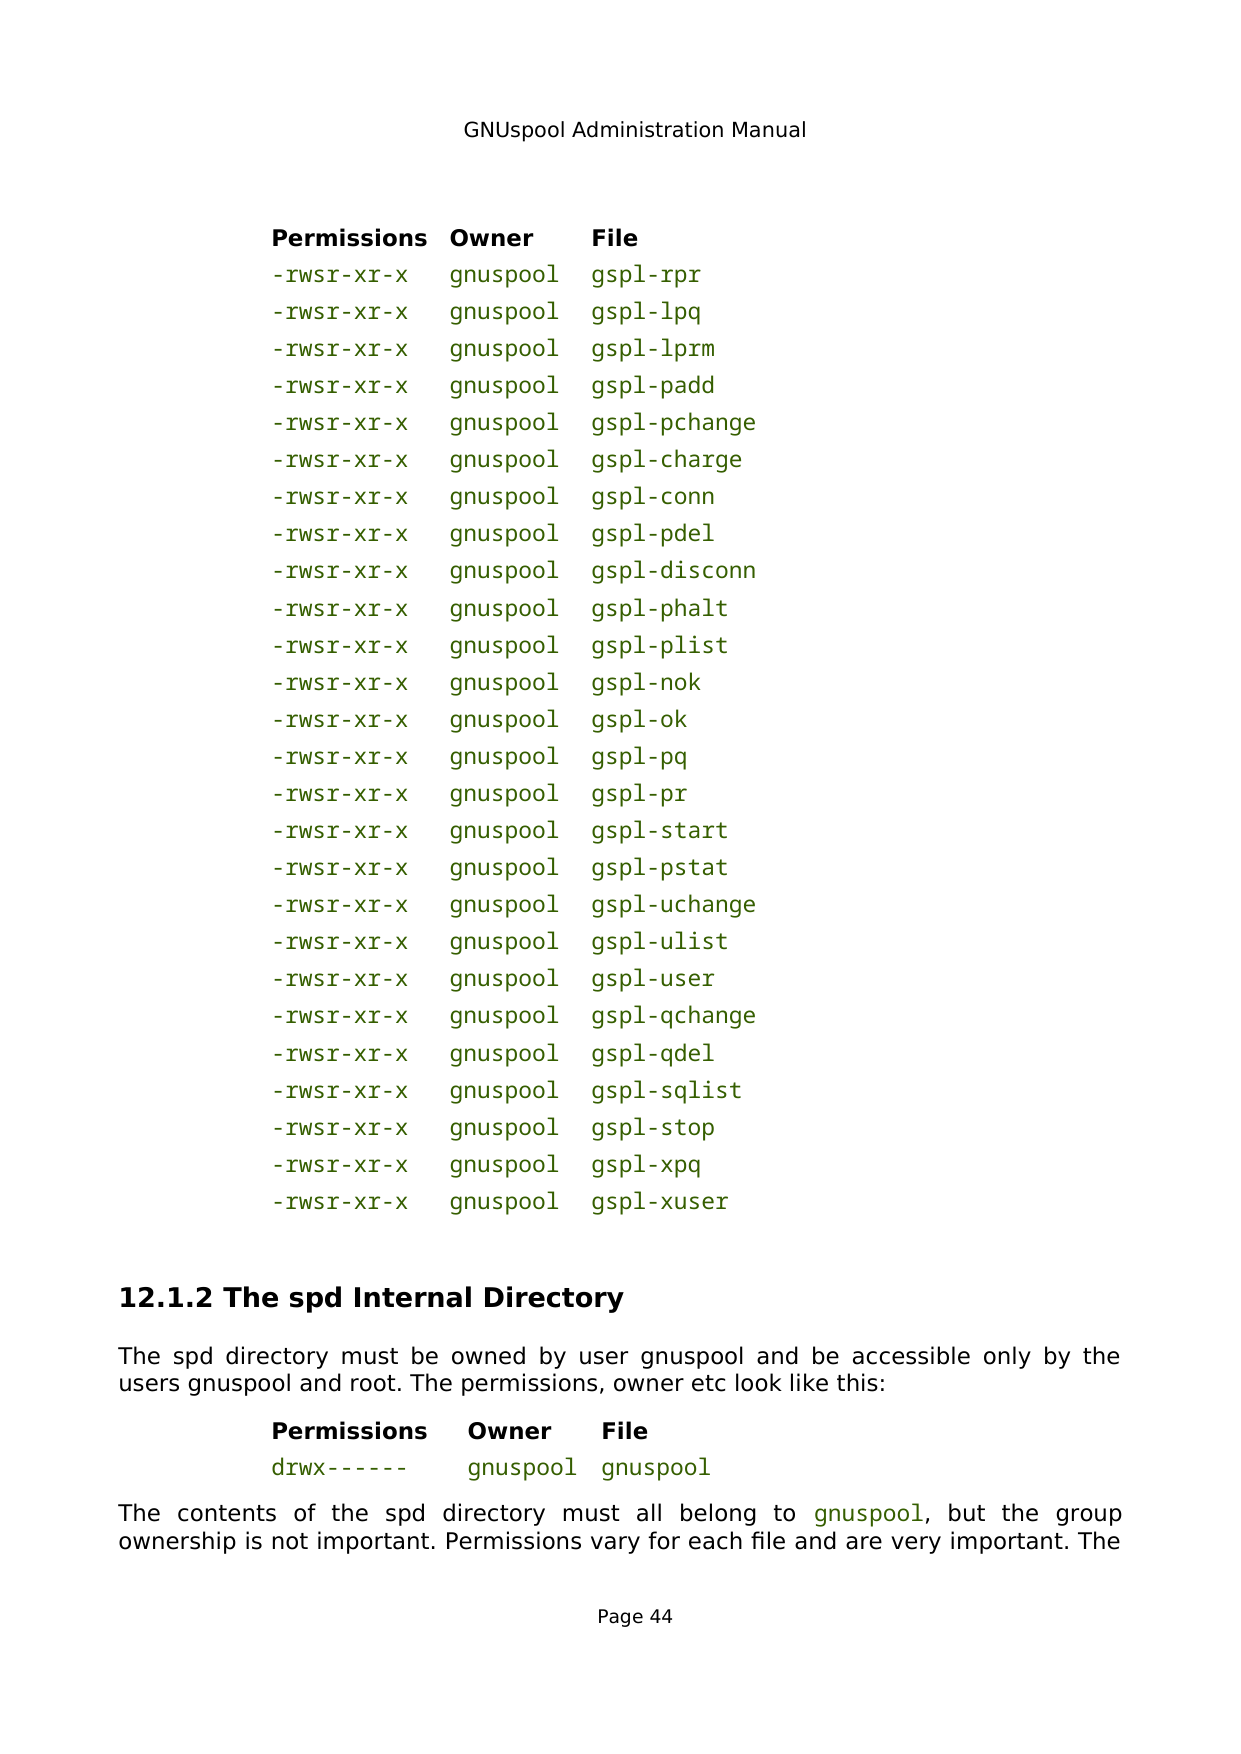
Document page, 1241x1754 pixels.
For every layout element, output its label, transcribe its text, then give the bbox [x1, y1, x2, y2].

table_cell -rwsr-xr-x [268, 1108, 446, 1145]
table_cell -rwsr-xr-x [268, 1182, 446, 1219]
table_cell -rwsr-xr-x [268, 1071, 446, 1108]
table_cell gspl-qchange [588, 996, 786, 1033]
table_cell gspl-uchange [588, 885, 786, 922]
subtitle The spd Internal Directory [118, 1282, 1123, 1314]
table_cell gnuspool [446, 848, 588, 885]
table_cell -rwsr-xr-x [268, 811, 446, 848]
table_cell -rwsr-xr-x [268, 700, 446, 737]
table_cell gnuspool [446, 329, 588, 366]
table_cell gnuspool [446, 885, 588, 922]
table_cell gnuspool [446, 366, 588, 403]
table_cell drwx------ [268, 1448, 464, 1485]
text The spd directory must be owned by user gnuspool and be accessible only by the users gnuspool and root. The permissions, owner etc look like this: [118, 1343, 1123, 1397]
table_cell gspl-charge [588, 440, 786, 477]
table_cell gnuspool [465, 1448, 598, 1485]
table_cell -rwsr-xr-x [268, 922, 446, 959]
table_cell gspl-lprm [588, 329, 786, 366]
table_cell gnuspool [446, 477, 588, 514]
table_cell gspl-ulist [588, 922, 786, 959]
table_cell gspl-start [588, 811, 786, 848]
table_cell -rwsr-xr-x [268, 737, 446, 774]
text The contents of the spd directory must all belong to gnuspool, but the group ownership is not important. Permissions vary for each file and are very important. The [118, 1497, 1123, 1554]
table_cell gnuspool [446, 1034, 588, 1071]
table_cell gspl-pdel [588, 514, 786, 551]
table_cell gspl-phalt [588, 589, 786, 626]
table_cell -rwsr-xr-x [268, 589, 446, 626]
table_cell gspl-user [588, 959, 786, 996]
table_cell -rwsr-xr-x [268, 626, 446, 663]
table_cell gspl-pq [588, 737, 786, 774]
table_cell gnuspool [446, 1071, 588, 1108]
table_cell gspl-pstat [588, 848, 786, 885]
table_cell -rwsr-xr-x [268, 551, 446, 588]
table_cell gnuspool [446, 663, 588, 700]
table_cell gnuspool [446, 1182, 588, 1219]
table_cell -rwsr-xr-x [268, 440, 446, 477]
table_cell gnuspool [446, 959, 588, 996]
table_cell -rwsr-xr-x [268, 1145, 446, 1182]
table_cell gspl-plist [588, 626, 786, 663]
table_cell gnuspool [446, 1145, 588, 1182]
table_cell gnuspool [598, 1448, 811, 1485]
table_cell -rwsr-xr-x [268, 774, 446, 811]
table_cell gspl-disconn [588, 551, 786, 588]
table_cell gspl-pr [588, 774, 786, 811]
table_header Owner [446, 222, 588, 255]
table_cell gnuspool [446, 774, 588, 811]
table_cell gspl-sqlist [588, 1071, 786, 1108]
table_cell gnuspool [446, 1108, 588, 1145]
table_cell gnuspool [446, 700, 588, 737]
table_cell -rwsr-xr-x [268, 848, 446, 885]
table_cell -rwsr-xr-x [268, 885, 446, 922]
table_cell gnuspool [446, 403, 588, 440]
table_header Owner [465, 1415, 598, 1448]
table_cell gspl-qdel [588, 1034, 786, 1071]
table_header Permissions [268, 222, 446, 255]
table_cell -rwsr-xr-x [268, 366, 446, 403]
table_cell -rwsr-xr-x [268, 959, 446, 996]
table_cell gnuspool [446, 811, 588, 848]
table_cell -rwsr-xr-x [268, 403, 446, 440]
table_cell gspl-lpq [588, 292, 786, 329]
table_cell gnuspool [446, 551, 588, 588]
table_header File [598, 1415, 811, 1448]
table_cell gspl-nok [588, 663, 786, 700]
table_cell gnuspool [446, 626, 588, 663]
table_cell gspl-xpq [588, 1145, 786, 1182]
table_cell gspl-pchange [588, 403, 786, 440]
table_cell -rwsr-xr-x [268, 663, 446, 700]
table_cell gspl-xuser [588, 1182, 786, 1219]
table_cell gspl-padd [588, 366, 786, 403]
table_cell gnuspool [446, 255, 588, 292]
table_cell gnuspool [446, 922, 588, 959]
table_cell gnuspool [446, 737, 588, 774]
table_cell -rwsr-xr-x [268, 255, 446, 292]
table_cell -rwsr-xr-x [268, 477, 446, 514]
table_cell gnuspool [446, 292, 588, 329]
table_cell gnuspool [446, 589, 588, 626]
table_cell gspl-rpr [588, 255, 786, 292]
table_cell -rwsr-xr-x [268, 996, 446, 1033]
table_cell -rwsr-xr-x [268, 514, 446, 551]
table_cell -rwsr-xr-x [268, 1034, 446, 1071]
table_cell -rwsr-xr-x [268, 292, 446, 329]
table_cell gspl-stop [588, 1108, 786, 1145]
table_cell gnuspool [446, 514, 588, 551]
table_cell gnuspool [446, 440, 588, 477]
table_cell -rwsr-xr-x [268, 329, 446, 366]
table_cell gspl-ok [588, 700, 786, 737]
table_cell gnuspool [446, 996, 588, 1033]
table_cell gspl-conn [588, 477, 786, 514]
table_header Permissions [268, 1415, 464, 1448]
table_header File [588, 222, 786, 255]
